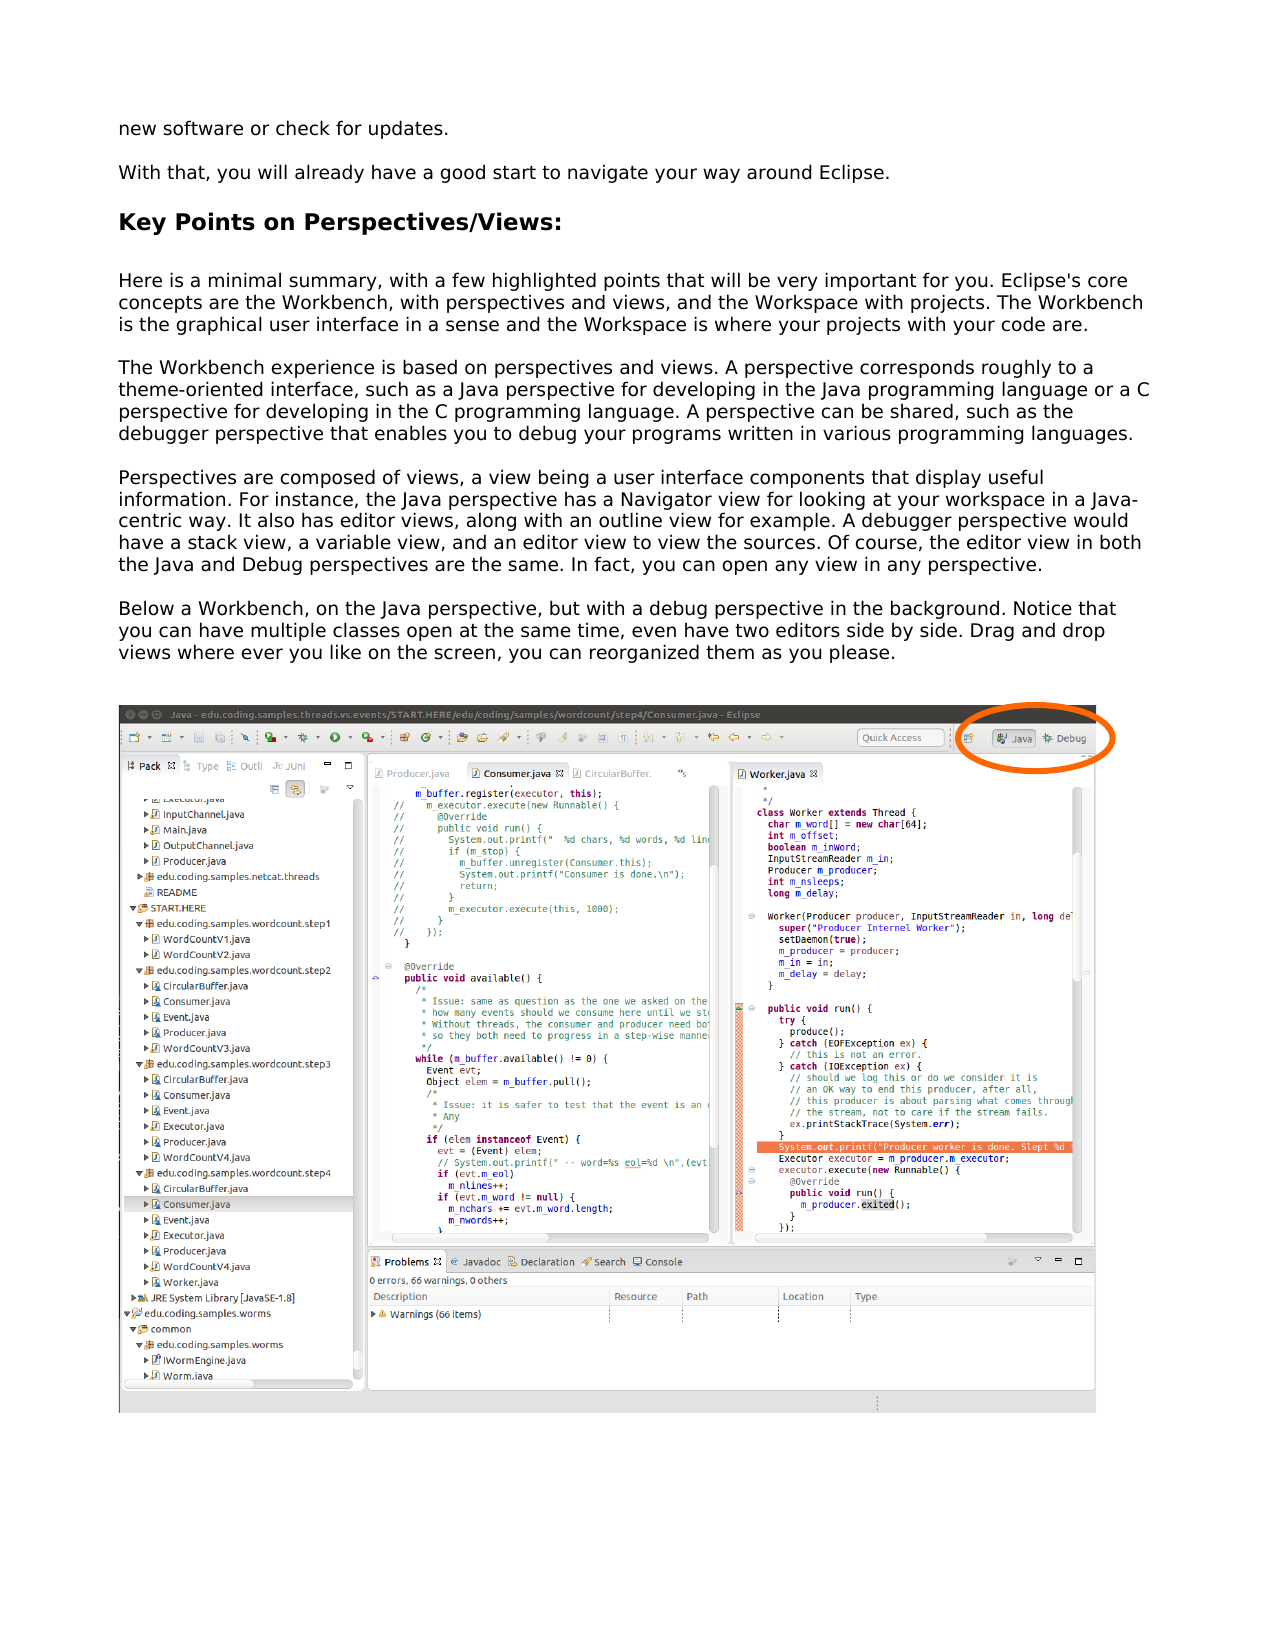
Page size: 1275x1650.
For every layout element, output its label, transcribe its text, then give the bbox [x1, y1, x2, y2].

text Perspectives are composed of views, a view being a user interface components that display useful information. For instance, the Java perspective has a Navigator view for looking at your workspace in a Java-centric way. It also has editor views, along with an outline view for example. A debugger perspective would have a stack view, a variable view, and an editor view to view the sources. Of course, the editor view in both the Java and Debug perspectives are the same. In fact, you can open any view in any perspective. [118, 467, 1157, 576]
text Below a Workbench, on the Java perspective, but with a debug perspective in the background. Notice that you can have multiple classes open at the same time, even have two editors side by side. Drag and drop views where ever you like on the screen, you can reorganized them as you please. [118, 598, 1157, 663]
text With that, you will already have a good start to navigate your way around Eclipse. [118, 162, 1157, 184]
picture [118, 705, 1097, 1413]
text The Workbench experience is based on perspectives and views. A perspective corresponds roughly to a theme-oriented interface, such as a Java perspective for developing in the Java programming language or a C perspective for developing in the C programming language. A perspective can be shared, such as the debugger perspective that enables you to debug your programs written in various programming languages. [118, 357, 1157, 445]
subtitle Key Points on Perspectives/Views: [118, 209, 1157, 235]
text Here is a minimal summary, with a few highlighted points that will be very important for you. Eclipse's core concepts are the Workbench, with perspectives and views, and the Workspace with projects. The Workbench is the graphical user interface in a sense and the Workspace is where your projects with your code are. [118, 270, 1157, 335]
picture [962, 709, 1097, 768]
picture [1073, 705, 1097, 714]
text new software or check for updates. [118, 118, 1157, 140]
